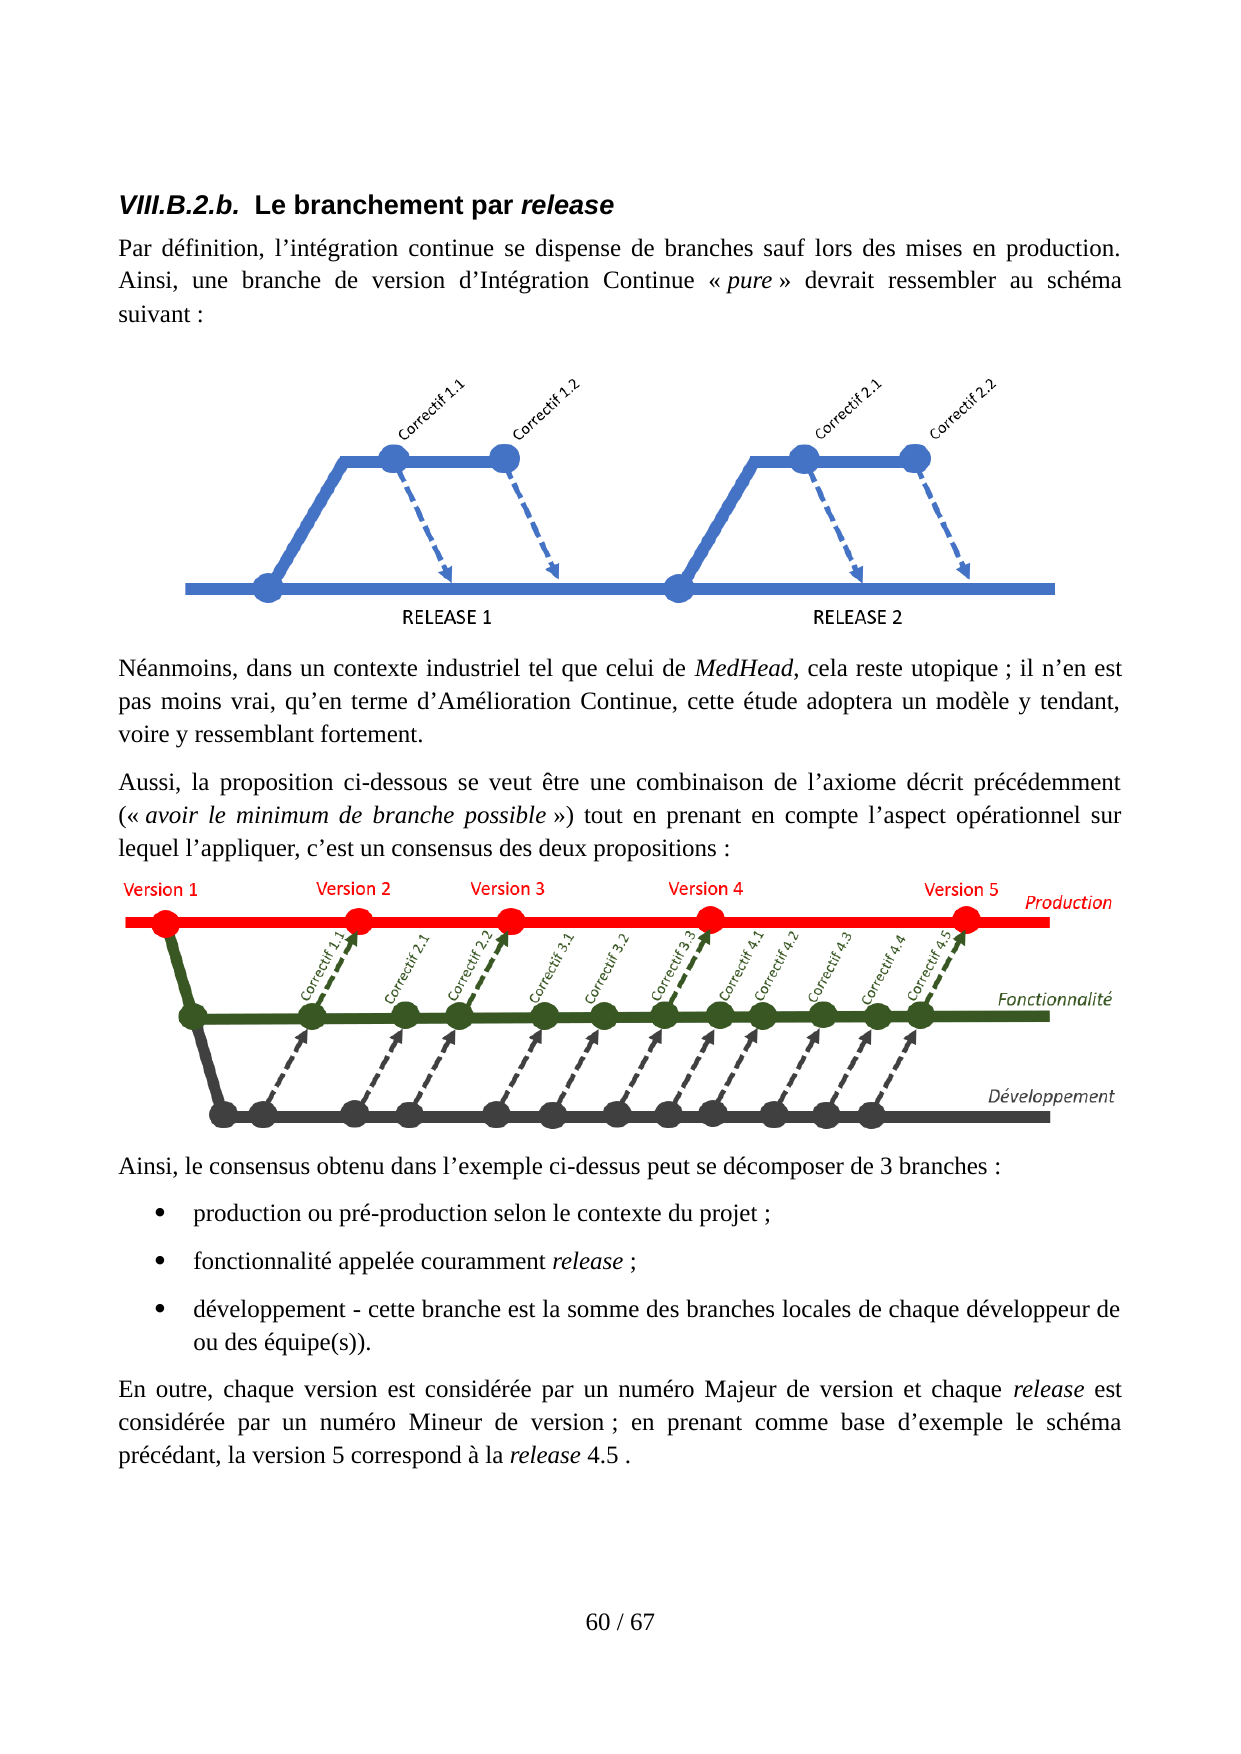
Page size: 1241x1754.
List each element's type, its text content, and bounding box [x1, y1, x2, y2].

list production ou pré-production selon le contexte du projet ; [156, 1198, 1122, 1227]
picture [121, 880, 1119, 1132]
text Par définition, l’intégration continue se dispense de branches sauf lors des mises en production. Ainsi, une branche de version d’Intégration Continue « pure » devrait ressembler au schéma suivant : [118, 233, 1122, 327]
text En outre, chaque version est considérée par un numéro Majeur de version et chaque release est considérée par un numéro Mineur de version ; en prenant comme base d’exemple le schéma précédant, la version 5 correspond à la release 4.5 . [118, 1374, 1122, 1469]
list fonctionnalité appelée couramment release ; [156, 1246, 1122, 1275]
subtitle Le branchement par release [118, 189, 1122, 220]
text Néanmoins, dans un contexte industriel tel que celui de MedHead, cela reste utopique ; il n’en est pas moins vrai, qu’en terme d’Amélioration Continue, cette étude adoptera un modèle y tendant, voire y ressemblant fortement. [118, 653, 1122, 748]
picture [185, 331, 1055, 635]
text Aussi, la proposition ci-dessous se veut être une combinaison de l’axiome décrit précédemment (« avoir le minimum de branche possible ») tout en prenant en compte l’aspect opérationnel sur lequel l’appliquer, c’est un consensus des deux propositions : [118, 767, 1122, 862]
list développement - cette branche est la somme des branches locales de chaque développeur de ou des équipe(s)). [156, 1294, 1122, 1355]
text Ainsi, le consensus obtenu dans l’exemple ci-dessus peut se décomposer de 3 branches : [118, 1151, 1122, 1179]
